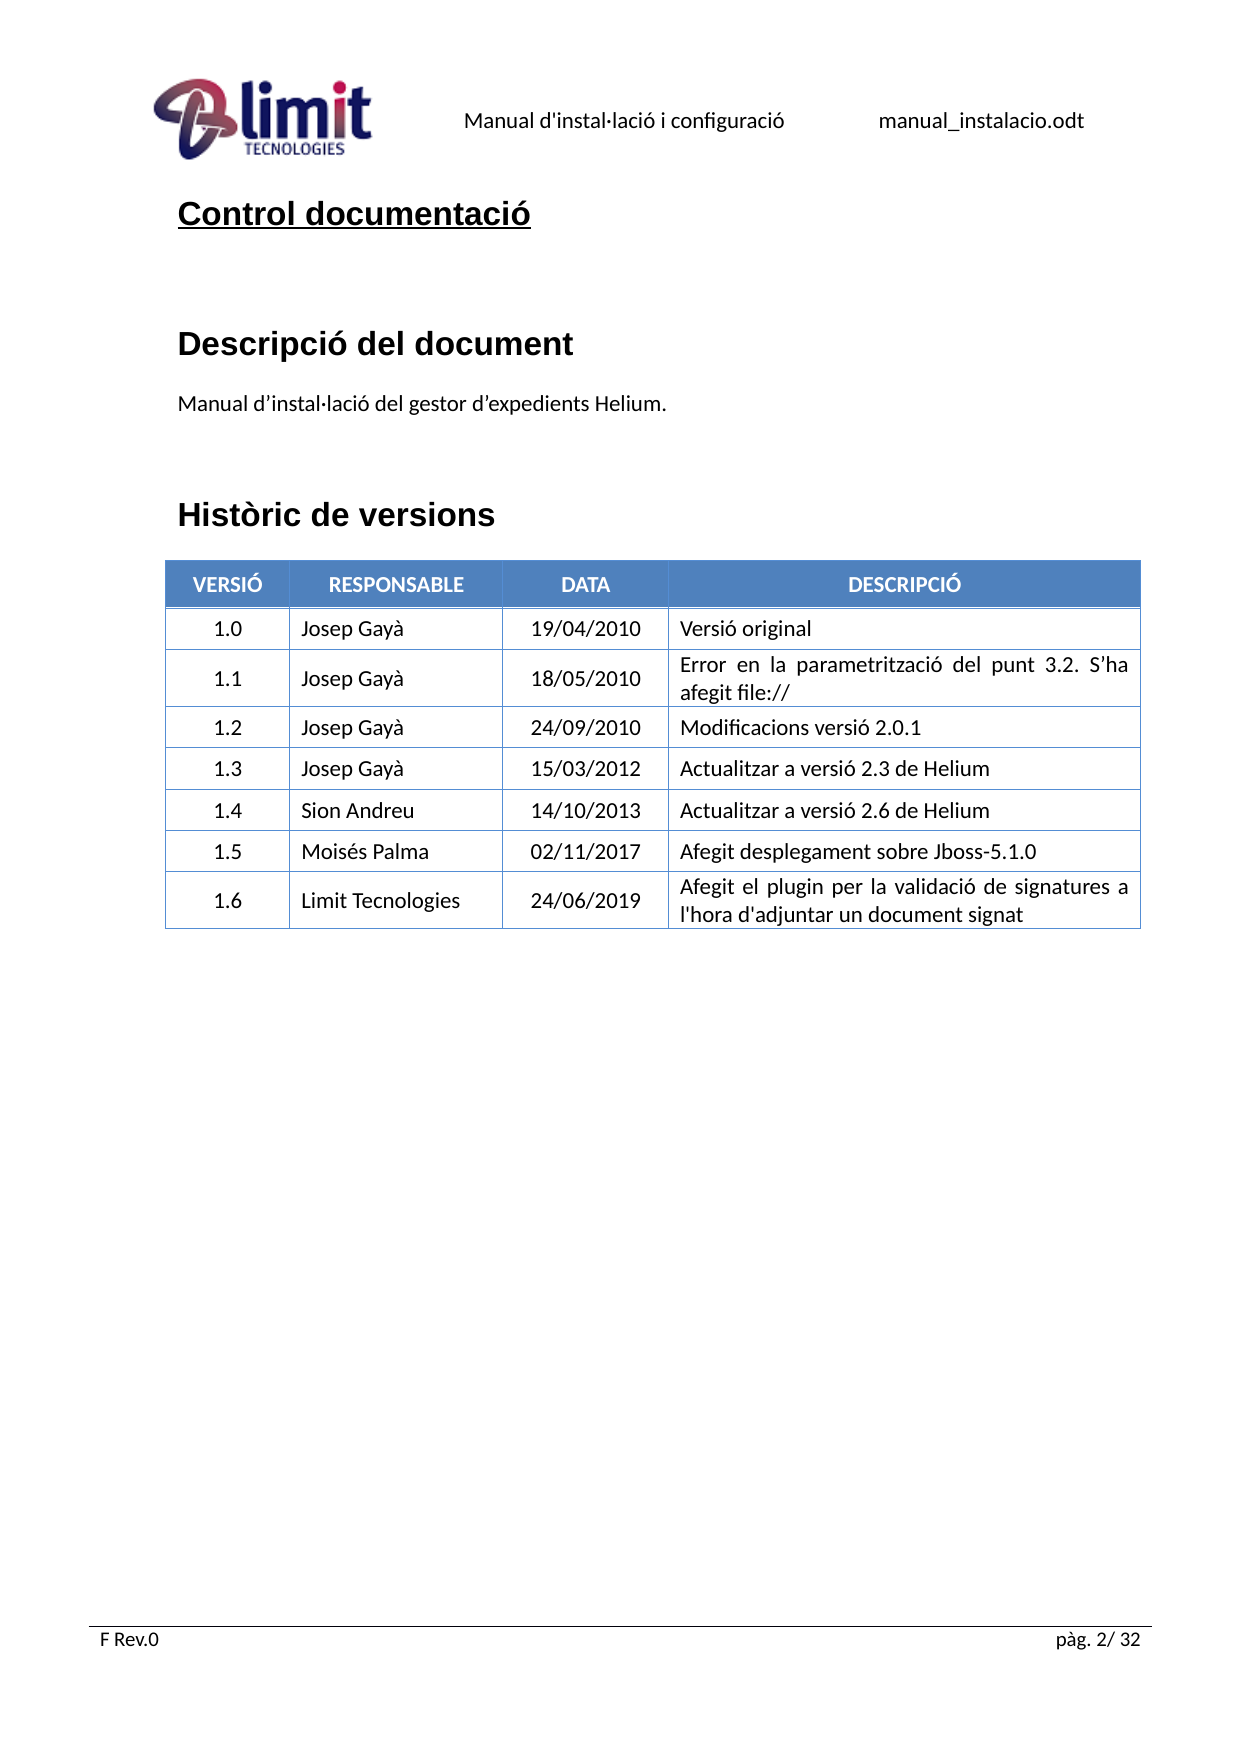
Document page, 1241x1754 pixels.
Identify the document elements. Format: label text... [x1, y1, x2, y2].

table_header RESPONSABLE [290, 561, 502, 607]
text Descripció del document [177, 324, 1063, 362]
table_cell Actualitzar a versió 2.3 de Helium [669, 748, 1140, 788]
picture [148, 73, 379, 166]
table_cell 1.4 [166, 790, 289, 830]
table_cell Josep Gayà [290, 609, 502, 649]
table_cell 1.1 [166, 650, 289, 706]
table_cell 24/09/2010 [503, 707, 668, 747]
text Històric de versions [177, 495, 1063, 533]
table_cell Error en la parametrització del punt 3.2. S’ha afegit file:// [669, 650, 1140, 706]
table_cell Actualitzar a versió 2.6 de Helium [669, 790, 1140, 830]
table_cell Modificacions versió 2.0.1 [669, 707, 1140, 747]
table_header VERSIÓ [166, 561, 289, 607]
table_cell Sion Andreu [290, 790, 502, 830]
table_cell Josep Gayà [290, 748, 502, 788]
table_cell 18/05/2010 [503, 650, 668, 706]
table_cell Afegit desplegament sobre Jboss-5.1.0 [669, 831, 1140, 871]
table_cell 14/10/2013 [503, 790, 668, 830]
table_cell Josep Gayà [290, 650, 502, 706]
table_cell 1.0 [166, 609, 289, 649]
table_cell 1.2 [166, 707, 289, 747]
table_cell 24/06/2019 [503, 872, 668, 928]
text Manual d’instal·lació del gestor d’expedients Helium. [177, 389, 1063, 417]
table_header DESCRIPCIÓ [669, 561, 1140, 607]
table_cell 19/04/2010 [503, 609, 668, 649]
table_cell 02/11/2017 [503, 831, 668, 871]
table_cell Afegit el plugin per la validació de signatures a l'hora d'adjuntar un document signat [669, 872, 1140, 928]
table_cell 1.3 [166, 748, 289, 788]
table_cell 15/03/2012 [503, 748, 668, 788]
table_cell Versió original [669, 609, 1140, 649]
table_cell 1.6 [166, 872, 289, 928]
table_cell Limit Tecnologies [290, 872, 502, 928]
table_cell Moisés Palma [290, 831, 502, 871]
table_cell 1.5 [166, 831, 289, 871]
table_header DATA [503, 561, 668, 607]
text Control documentació [177, 194, 1063, 232]
table_cell Josep Gayà [290, 707, 502, 747]
